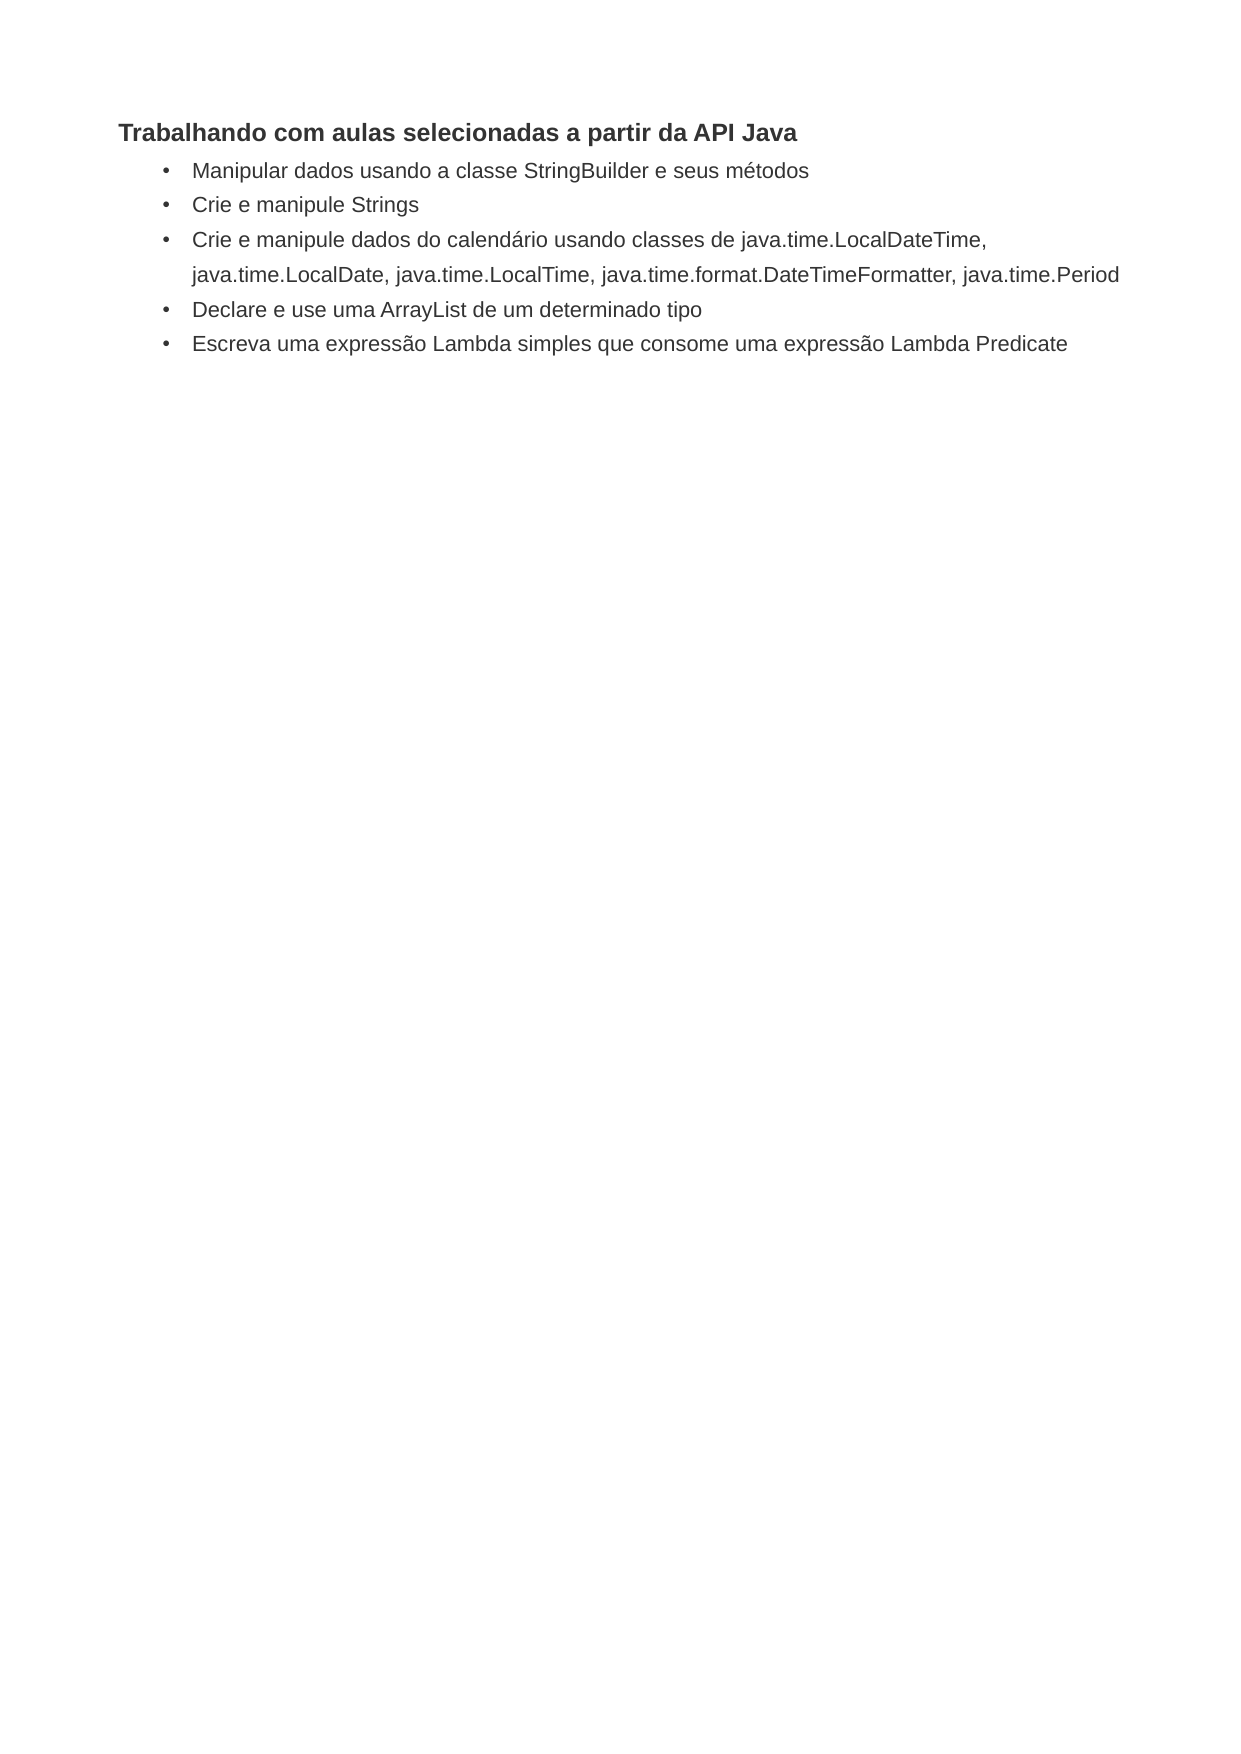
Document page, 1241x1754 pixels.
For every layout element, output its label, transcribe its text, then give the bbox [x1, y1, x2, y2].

list Declare e use uma ArrayList de um determinado tipo [162, 296, 1122, 322]
list Escreva uma expressão Lambda simples que consome uma expressão Lambda Predicate [162, 331, 1122, 356]
list Crie e manipule Strings [162, 192, 1122, 218]
list Crie e manipule dados do calendário usando classes de java.time.LocalDateTime, java.time.LocalDate, java.time.LocalTime, java.time.format.DateTimeFormatter, java.time.Period [162, 227, 1122, 287]
text Trabalhando com aulas selecionadas a partir da API Java [118, 118, 1122, 147]
list Manipular dados usando a classe StringBuilder e seus métodos [162, 158, 1122, 183]
